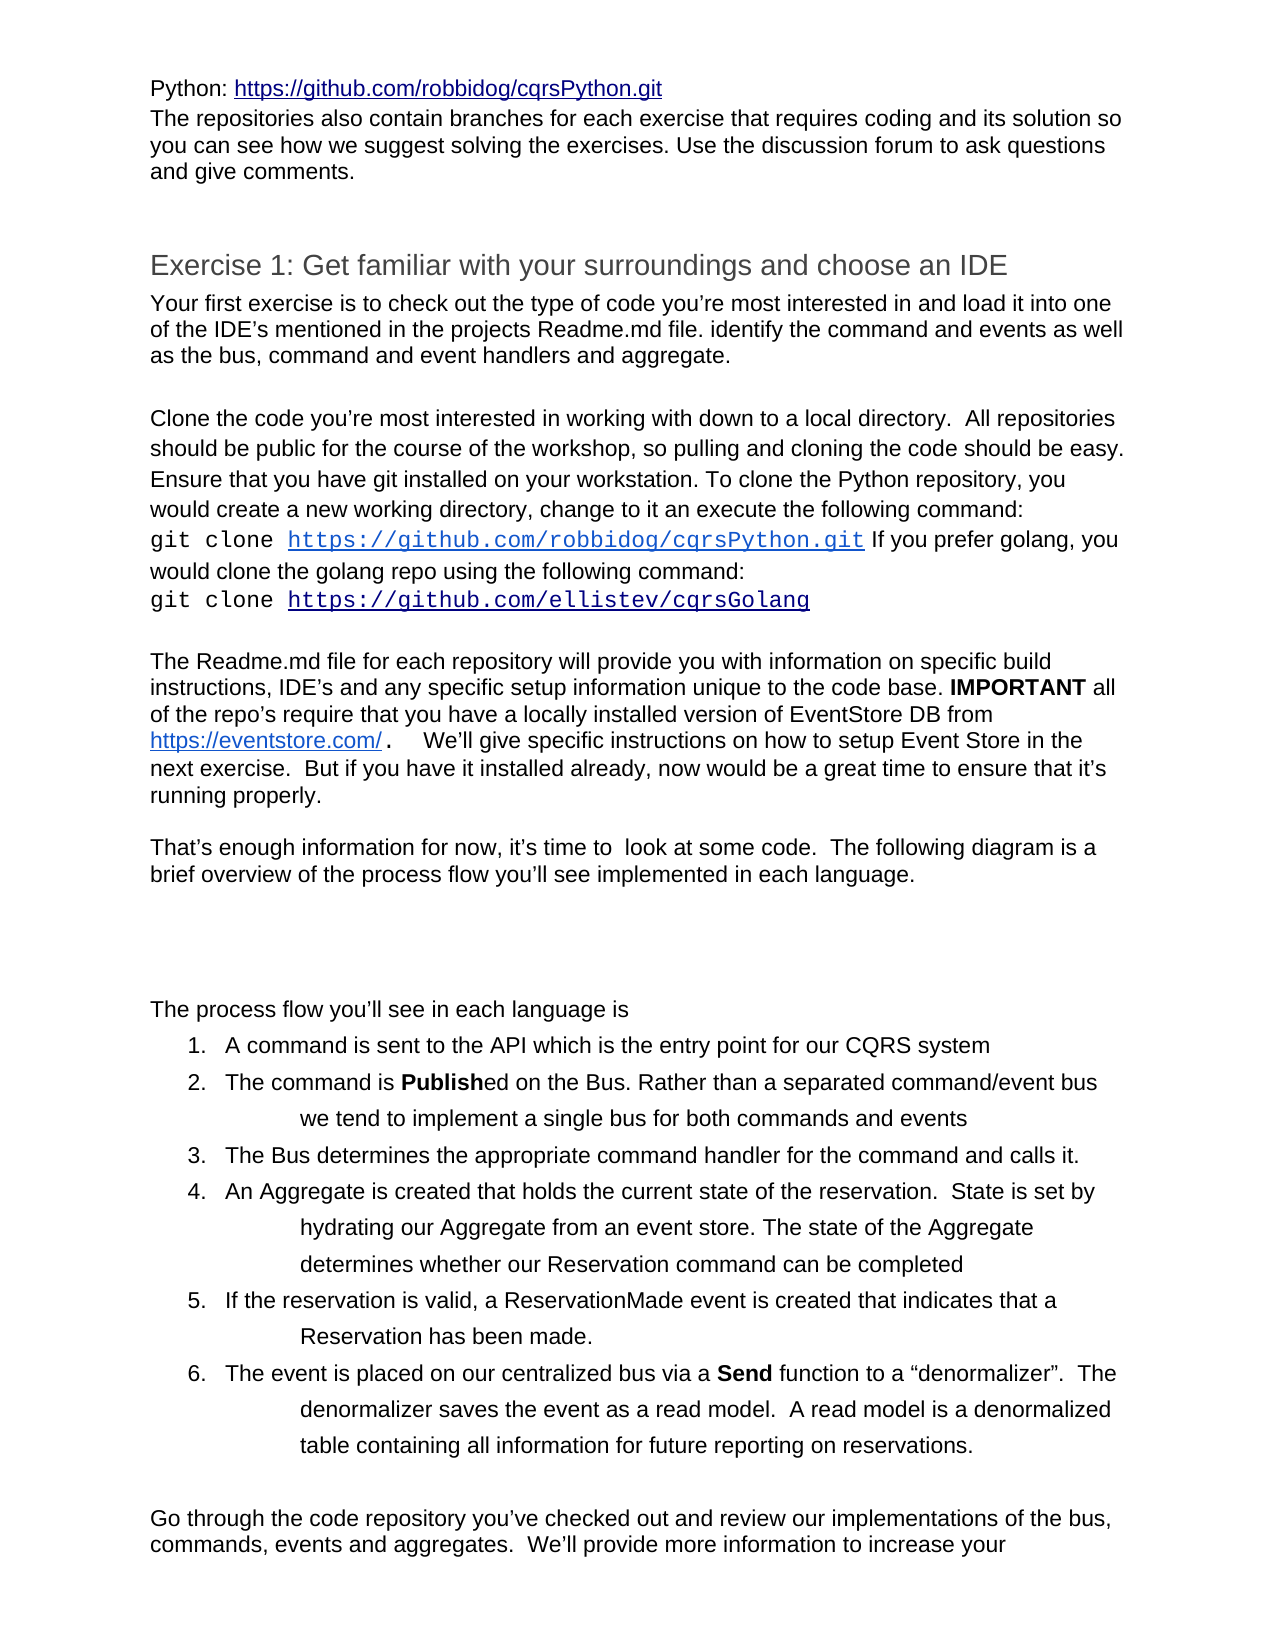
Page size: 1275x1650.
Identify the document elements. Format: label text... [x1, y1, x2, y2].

list The command is Published on the Bus. Rather than a separated command/event bus we tend to implement a single bus for both commands and events [187, 1069, 1125, 1132]
text That’s enough information for now, it’s time to look at some code. The following diagram is a brief overview of the process flow you’ll see implemented in each language. [150, 834, 1125, 887]
text The process flow you’ll see in each language is [150, 996, 1125, 1022]
text Go through the code repository you’ve checked out and review our implementations of the bus, commands, events and aggregates. We’ll provide more information to increase your [150, 1505, 1125, 1558]
text Clone the code you’re most interested in working with down to a local directory. All repositories should be public for the course of the workshop, so pulling and cloning the code should be easy. Ensure that you have git installed on your workstation. To clone the Python repository, you would create a new working directory, change to it an execute the following command: [150, 405, 1125, 522]
text The repositories also contain branches for each exercise that requires coding and its solution so you can see how we suggest solving the exercises. Use the discussion forum to ask questions and give comments. [150, 105, 1125, 184]
list The event is placed on our centralized bus via a Send function to a “denormalizer”. The denormalizer saves the event as a read model. A read model is a denormalized table containing all information for future reporting on reservations. [187, 1360, 1125, 1459]
text git clone https://github.com/robbidog/cqrsPython.git If you prefer golang, you would clone the golang repo using the following command: [150, 526, 1125, 584]
text Exercise 1: Get familiar with your surroundings and choose an IDE [150, 248, 1125, 281]
list A command is sent to the API which is the entry point for our CQRS system [187, 1032, 1125, 1059]
list An Aggregate is created that holds the current state of the reservation. State is set by hydrating our Aggregate from an event store. The state of the Aggregate determines whether our Reservation command can be completed [187, 1178, 1125, 1277]
list The Bus determines the appropriate command handler for the command and calls it. [187, 1142, 1125, 1168]
text The Readme.md file for each repository will provide you with information on specific build instructions, IDE’s and any specific setup information unique to the code base. IMPORTANT all of the repo’s require that you have a locally installed version of EventStore DB from https://eventstore.com/. We’ll give specific instructions on how to setup Event Store in the next exercise. But if you have it installed already, now would be a great time to ensure that it’s running properly. [150, 648, 1125, 808]
text git clone https://github.com/ellistev/cqrsGolang [150, 588, 1125, 614]
list If the reservation is valid, a ReservationMade event is created that indicates that a Reservation has been made. [187, 1287, 1125, 1350]
text Python: https://github.com/robbidog/cqrsPython.git [150, 75, 1125, 101]
text Your first exercise is to check out the type of code you’re most interested in and load it into one of the IDE’s mentioned in the projects Readme.md file. identify the command and events as well as the bus, command and event handlers and aggregate. [150, 290, 1125, 369]
